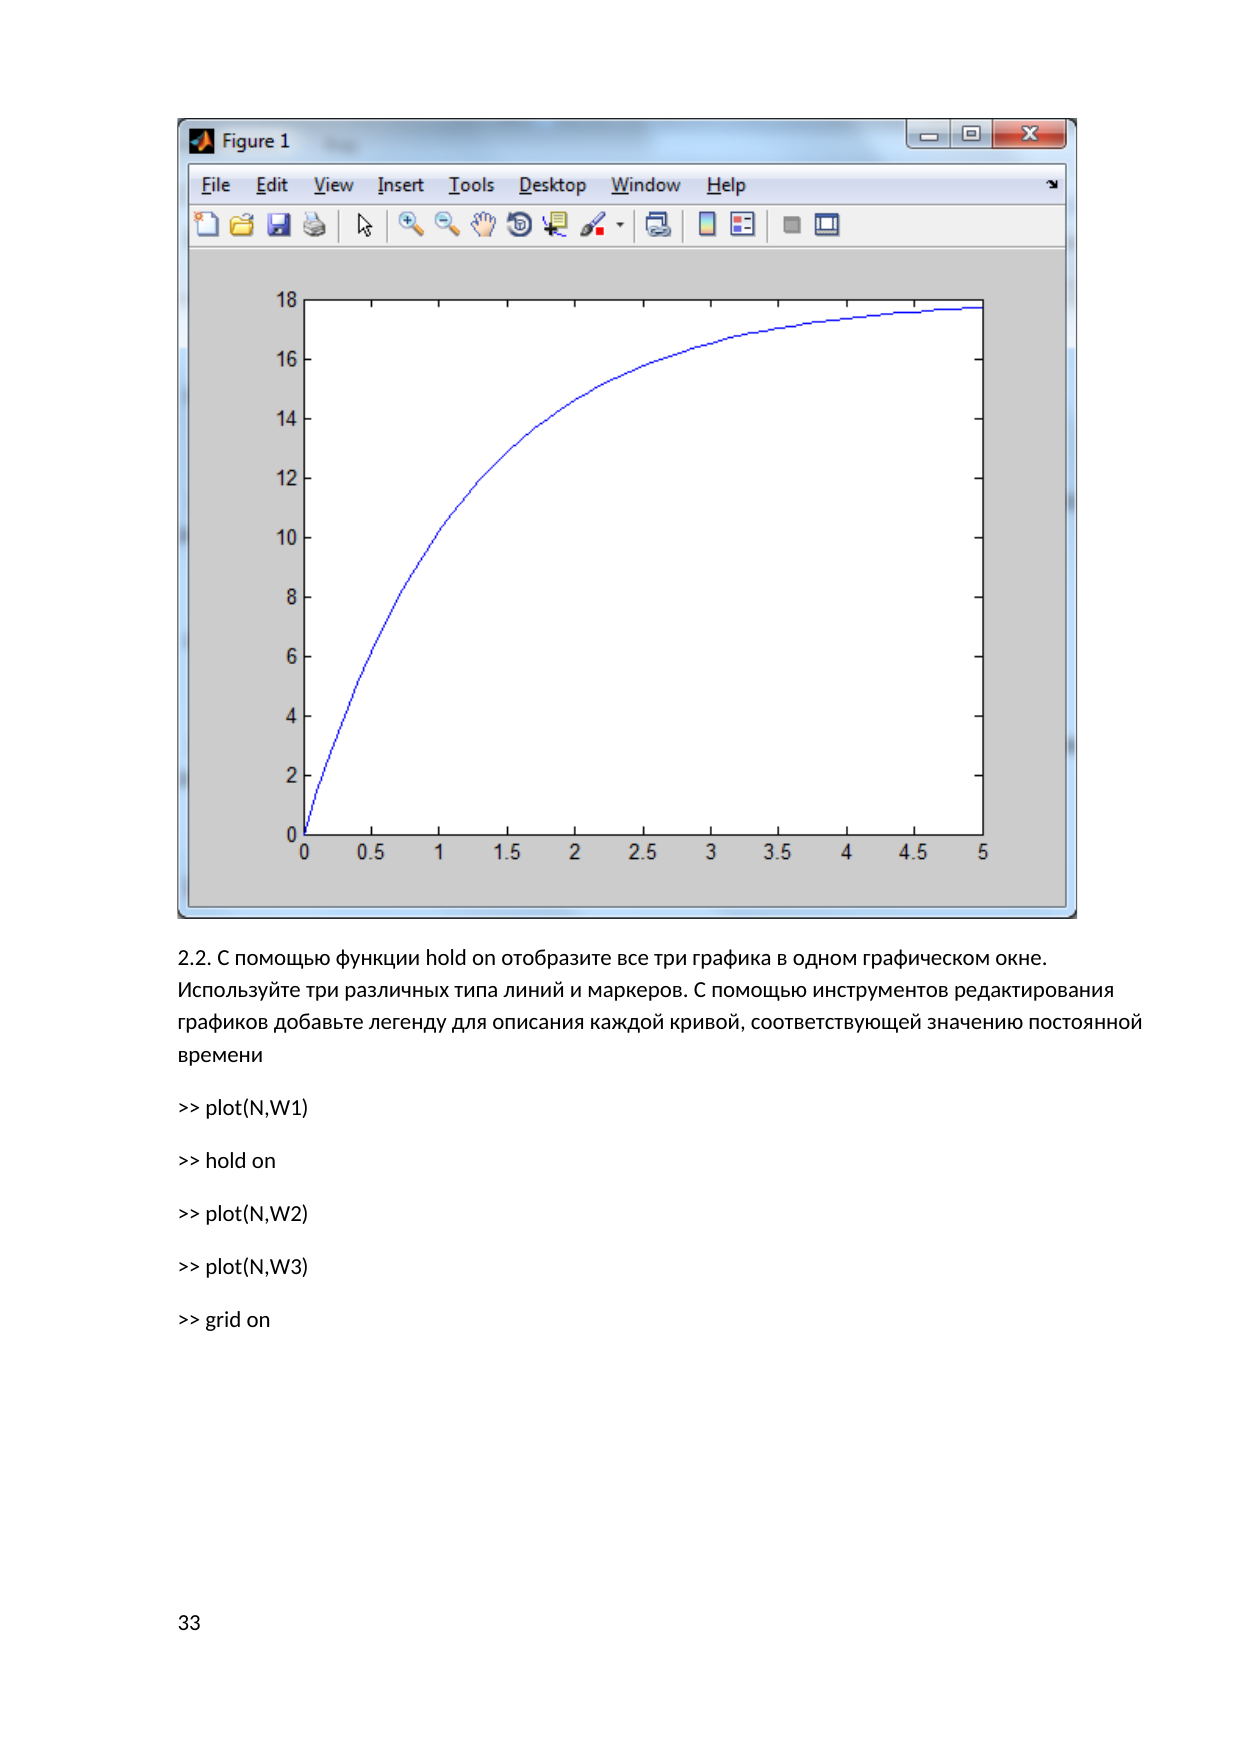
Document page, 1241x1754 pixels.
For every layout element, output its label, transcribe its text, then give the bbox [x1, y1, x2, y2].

text 2.2. С помощью функции hold on отобразите все три графика в одном графическом окне. Используйте три различных типа линий и маркеров. С помощью инструментов редактирования графиков добавьте легенду для описания каждой кривой, соответствующей значению постоянной времени [177, 943, 1152, 1068]
text >> plot(N,W2) [177, 1199, 1152, 1227]
text >> plot(N,W1) [177, 1093, 1152, 1121]
picture [177, 118, 1078, 919]
text >> hold on [177, 1146, 1152, 1174]
text >> plot(N,W3) [177, 1252, 1152, 1280]
text >> grid on [177, 1305, 1152, 1333]
